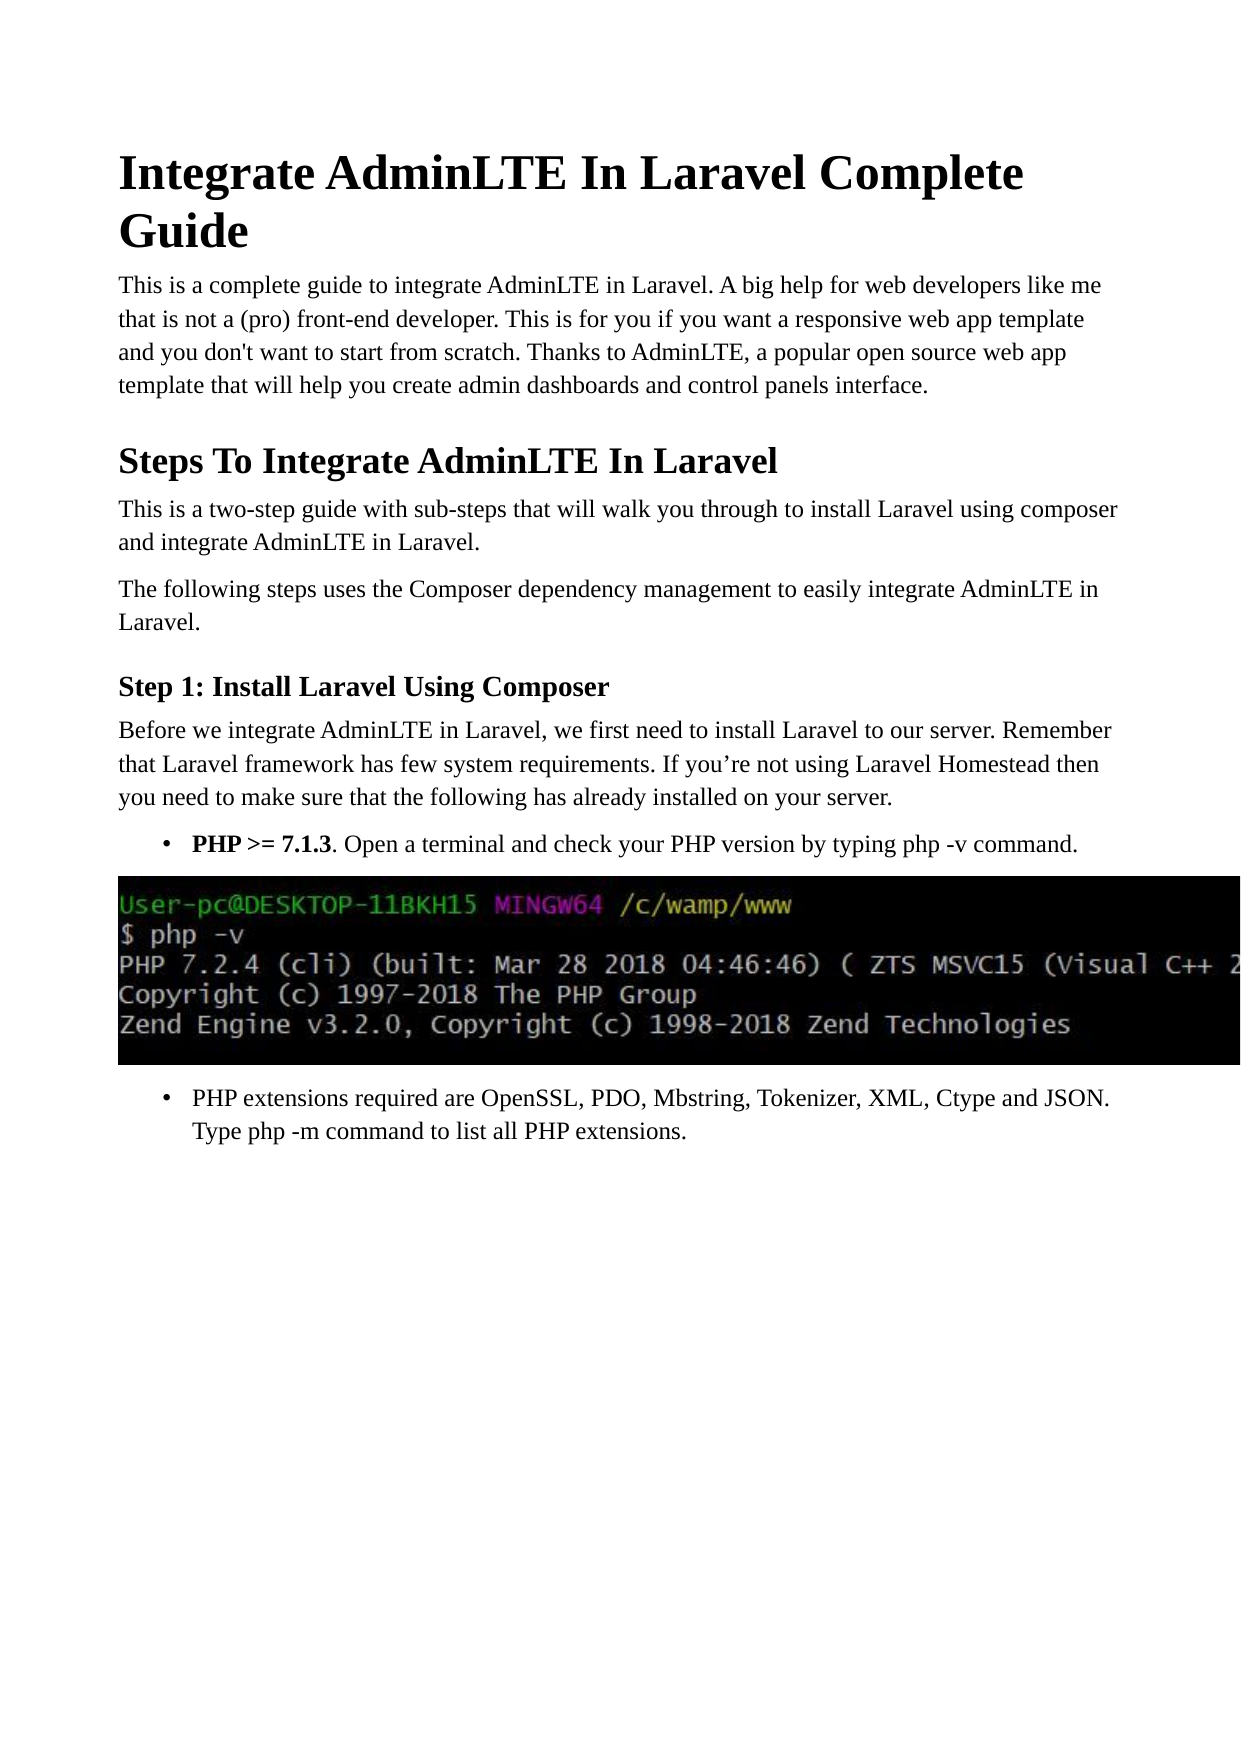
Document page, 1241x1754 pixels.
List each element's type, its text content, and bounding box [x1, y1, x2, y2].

text This is a two-step guide with sub-steps that will walk you through to install Laravel using composer and integrate AdminLTE in Laravel. [118, 494, 1122, 556]
subtitle Step 1: Install Laravel Using Composer [118, 669, 1122, 703]
list PHP extensions required are OpenSSL, PDO, Mbstring, Tokenizer, XML, Ctype and JSON. Type php -m command to list all PHP extensions. [162, 1083, 1122, 1145]
subtitle Integrate AdminLTE In Laravel Complete Guide [118, 143, 1122, 258]
text This is a complete guide to integrate AdminLTE in Laravel. A big help for web developers like me that is not a (pro) front-end developer. This is for you if you want a responsive web app template and you don't want to start from scratch. Thanks to AdminLTE, a popular open source web app template that will help you create admin dashboards and control panels interface. [118, 271, 1122, 398]
picture [118, 876, 1241, 1065]
list PHP >= 7.1.3. Open a terminal and check your PHP version by typing php -v command. [162, 829, 1122, 858]
text Before we integrate AdminLTE in Laravel, we first need to install Laravel to our server. Remember that Laravel framework has few system requirements. If you’re not using Laravel Homestead then you need to make sure that the following has already installed on your server. [118, 716, 1122, 810]
subtitle Steps To Integrate AdminLTE In Laravel [118, 438, 1122, 481]
text The following steps uses the Composer dependency management to easily integrate AdminLTE in Laravel. [118, 574, 1122, 636]
